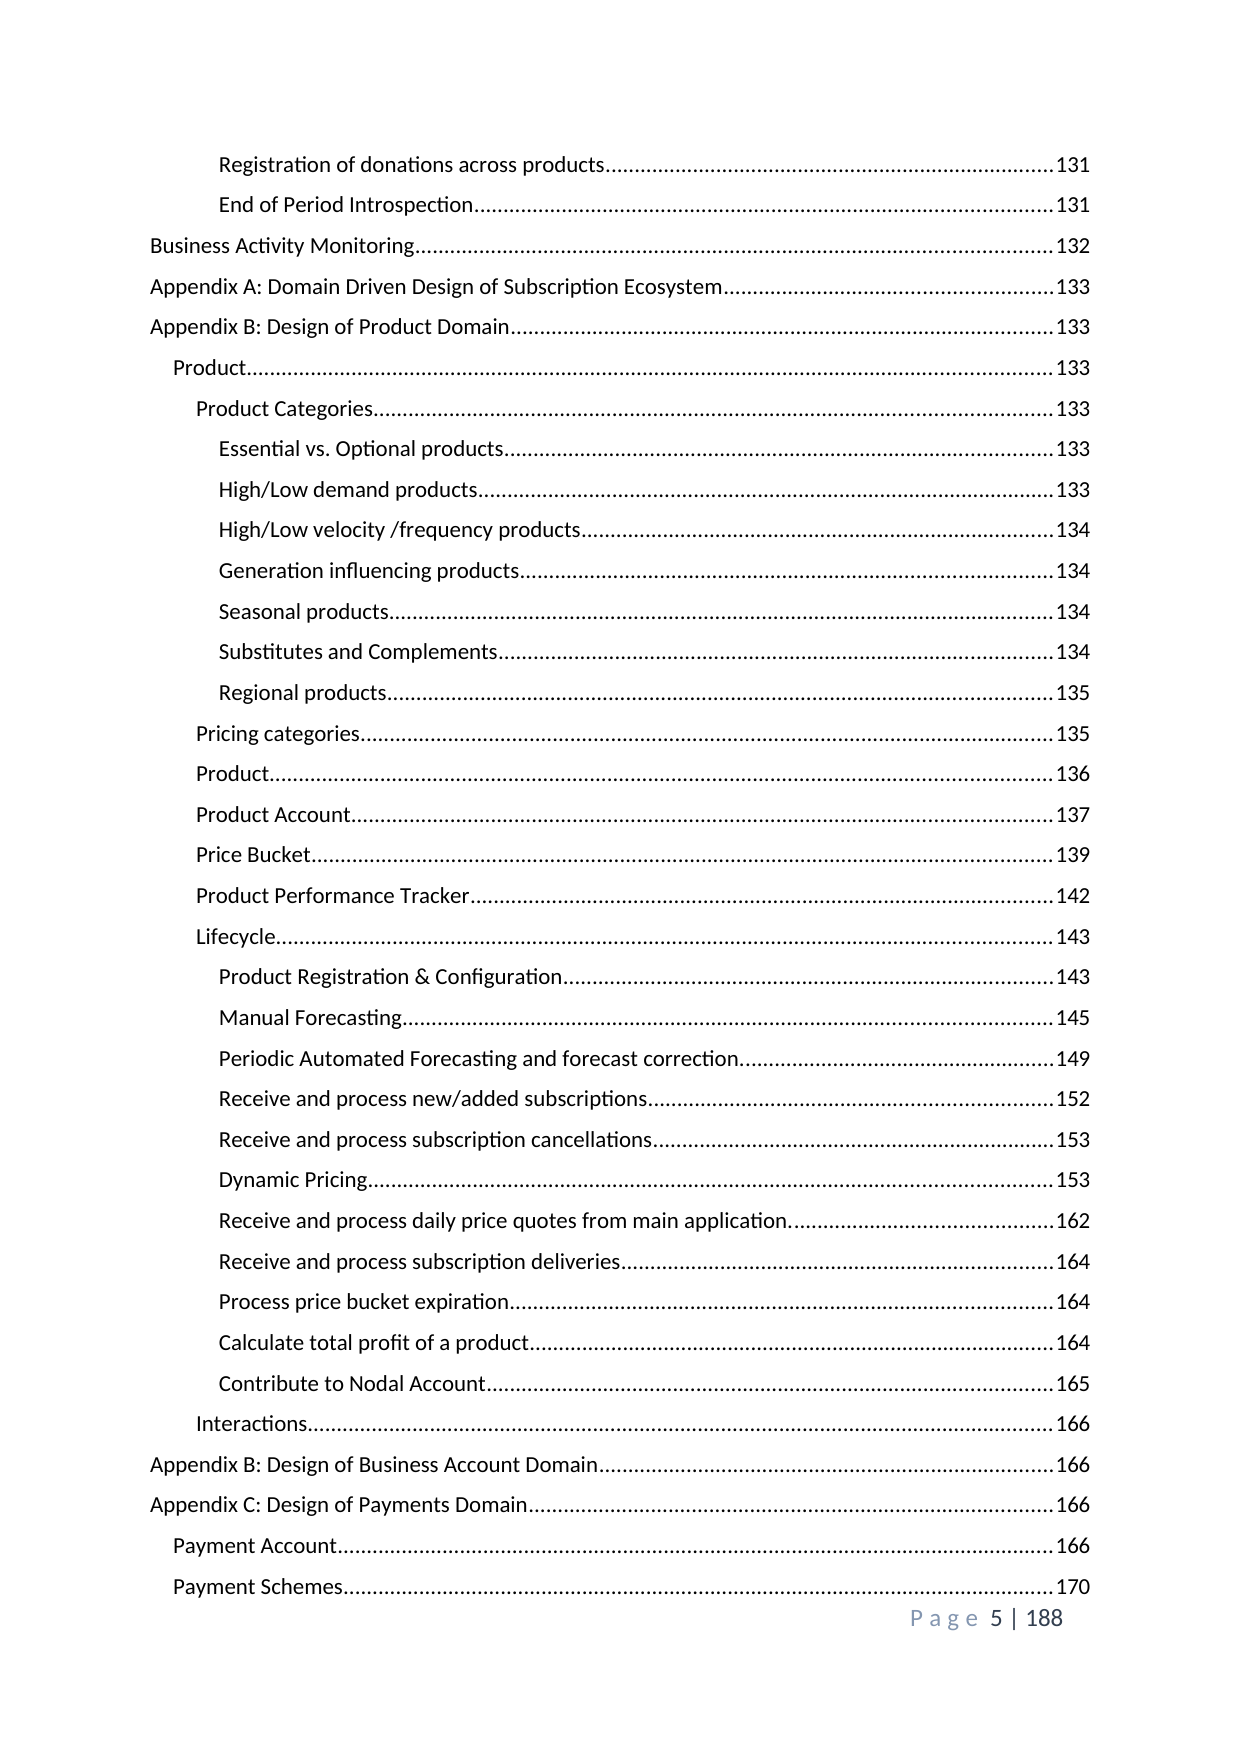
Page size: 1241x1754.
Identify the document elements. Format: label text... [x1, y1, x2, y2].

text Interactions 166 [196, 1409, 1090, 1437]
text Periodic Automated Forecasting and forecast correction. 149 [219, 1044, 1090, 1072]
text Product Performance Tracker 142 [196, 881, 1090, 909]
text End of Period Introspection 131 [219, 191, 1090, 219]
text Dynamic Pricing 153 [219, 1166, 1090, 1194]
text Receive and process new/added subscriptions 152 [219, 1084, 1090, 1112]
text Substitutes and Complements 134 [219, 637, 1090, 666]
text Registration of donations across products 131 [219, 150, 1090, 178]
text Price Bucket 139 [196, 841, 1090, 869]
text Payment Account 166 [173, 1531, 1090, 1559]
text Product Registration & Configuration 143 [219, 962, 1090, 991]
text Appendix B: Design of Business Account Domain 166 [150, 1450, 1090, 1478]
text Contribute to Nodal Account 165 [219, 1369, 1090, 1397]
text Lifecycle 143 [196, 922, 1090, 950]
text Calculate total profit of a product 164 [219, 1328, 1090, 1356]
text Receive and process subscription cancellations 153 [219, 1125, 1090, 1153]
text Process price bucket expiration 164 [219, 1287, 1090, 1316]
text Seasonal products 134 [219, 597, 1090, 625]
text Appendix B: Design of Product Domain 133 [150, 312, 1090, 341]
text Pricing categories 135 [196, 719, 1090, 747]
text Product Account 137 [196, 800, 1090, 828]
text Product 133 [173, 353, 1090, 381]
text Regional products 135 [219, 678, 1090, 706]
text High/Low demand products 133 [219, 475, 1090, 503]
text Appendix A: Domain Driven Design of Subscription Ecosystem 133 [150, 272, 1090, 300]
text Manual Forecasting 145 [219, 1003, 1090, 1031]
text Product 136 [196, 759, 1090, 787]
text Essential vs. Optional products 133 [219, 434, 1090, 462]
text Generation influencing products 134 [219, 556, 1090, 584]
text High/Low velocity /frequency products 134 [219, 516, 1090, 544]
text Product Categories. 133 [196, 394, 1090, 422]
text Payment Schemes 170 [173, 1572, 1090, 1600]
text Business Activity Monitoring 132 [150, 231, 1090, 259]
text Appendix C: Design of Payments Domain 166 [150, 1491, 1090, 1519]
text Receive and process subscription deliveries 164 [219, 1247, 1090, 1275]
text Receive and process daily price quotes from main application. 162 [219, 1206, 1090, 1234]
